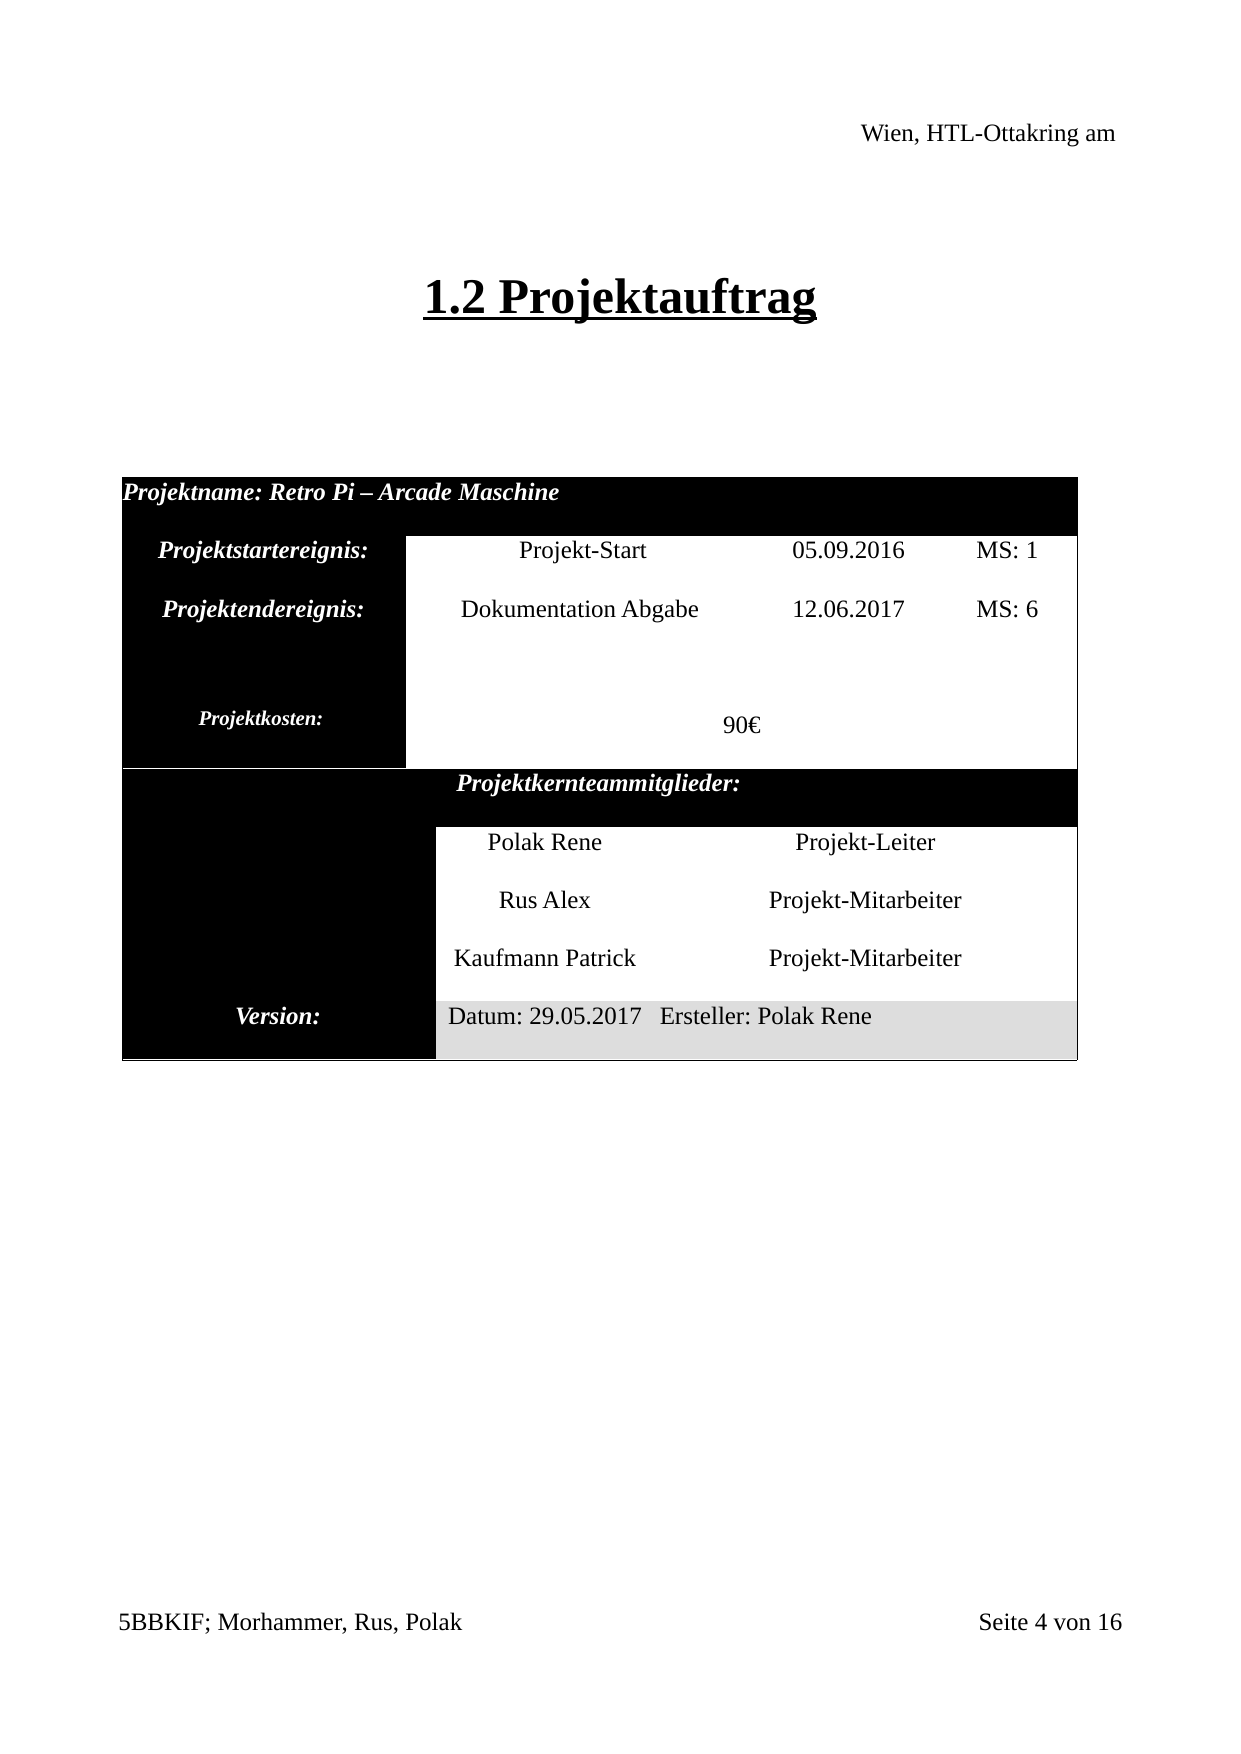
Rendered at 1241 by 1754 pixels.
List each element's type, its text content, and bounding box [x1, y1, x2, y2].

table_cell Polak Rene [436, 827, 654, 885]
table_cell [123, 827, 436, 885]
table_cell [878, 1001, 1077, 1059]
table_cell Projekt-Mitarbeiter [654, 943, 1077, 1001]
table_cell Ersteller: Polak Rene [654, 1001, 878, 1059]
table_cell 90€ [406, 652, 1077, 768]
table_cell Projektkosten: [123, 652, 406, 768]
table_cell Projekt-Mitarbeiter [654, 885, 1077, 943]
table_cell 05.09.2016 [759, 536, 937, 594]
table_cell Dokumentation Abgabe [406, 594, 759, 652]
table_cell Datum: 29.05.2017 [436, 1001, 654, 1059]
subtitle 1.2 Projektauftrag [118, 267, 1122, 325]
table_cell [123, 885, 436, 943]
table_cell Rus Alex [436, 885, 654, 943]
table_cell Projektstartereignis: [123, 536, 406, 594]
table_cell [123, 943, 436, 1001]
table_cell MS: 6 [938, 594, 1077, 652]
table_cell 12.06.2017 [759, 594, 937, 652]
table_cell Projektkernteammitglieder: [123, 769, 1077, 827]
table_header Projektname: Retro Pi – Arcade Maschine [123, 478, 759, 536]
table_cell Kaufmann Patrick [436, 943, 654, 1001]
table_cell MS: 1 [938, 536, 1077, 594]
table_cell Projekt-Start [406, 536, 759, 594]
table_cell Projekt-Leiter [654, 827, 1077, 885]
table_header [759, 478, 1077, 536]
table_cell Version: [123, 1001, 436, 1059]
table_cell Projektendereignis: [123, 594, 406, 652]
